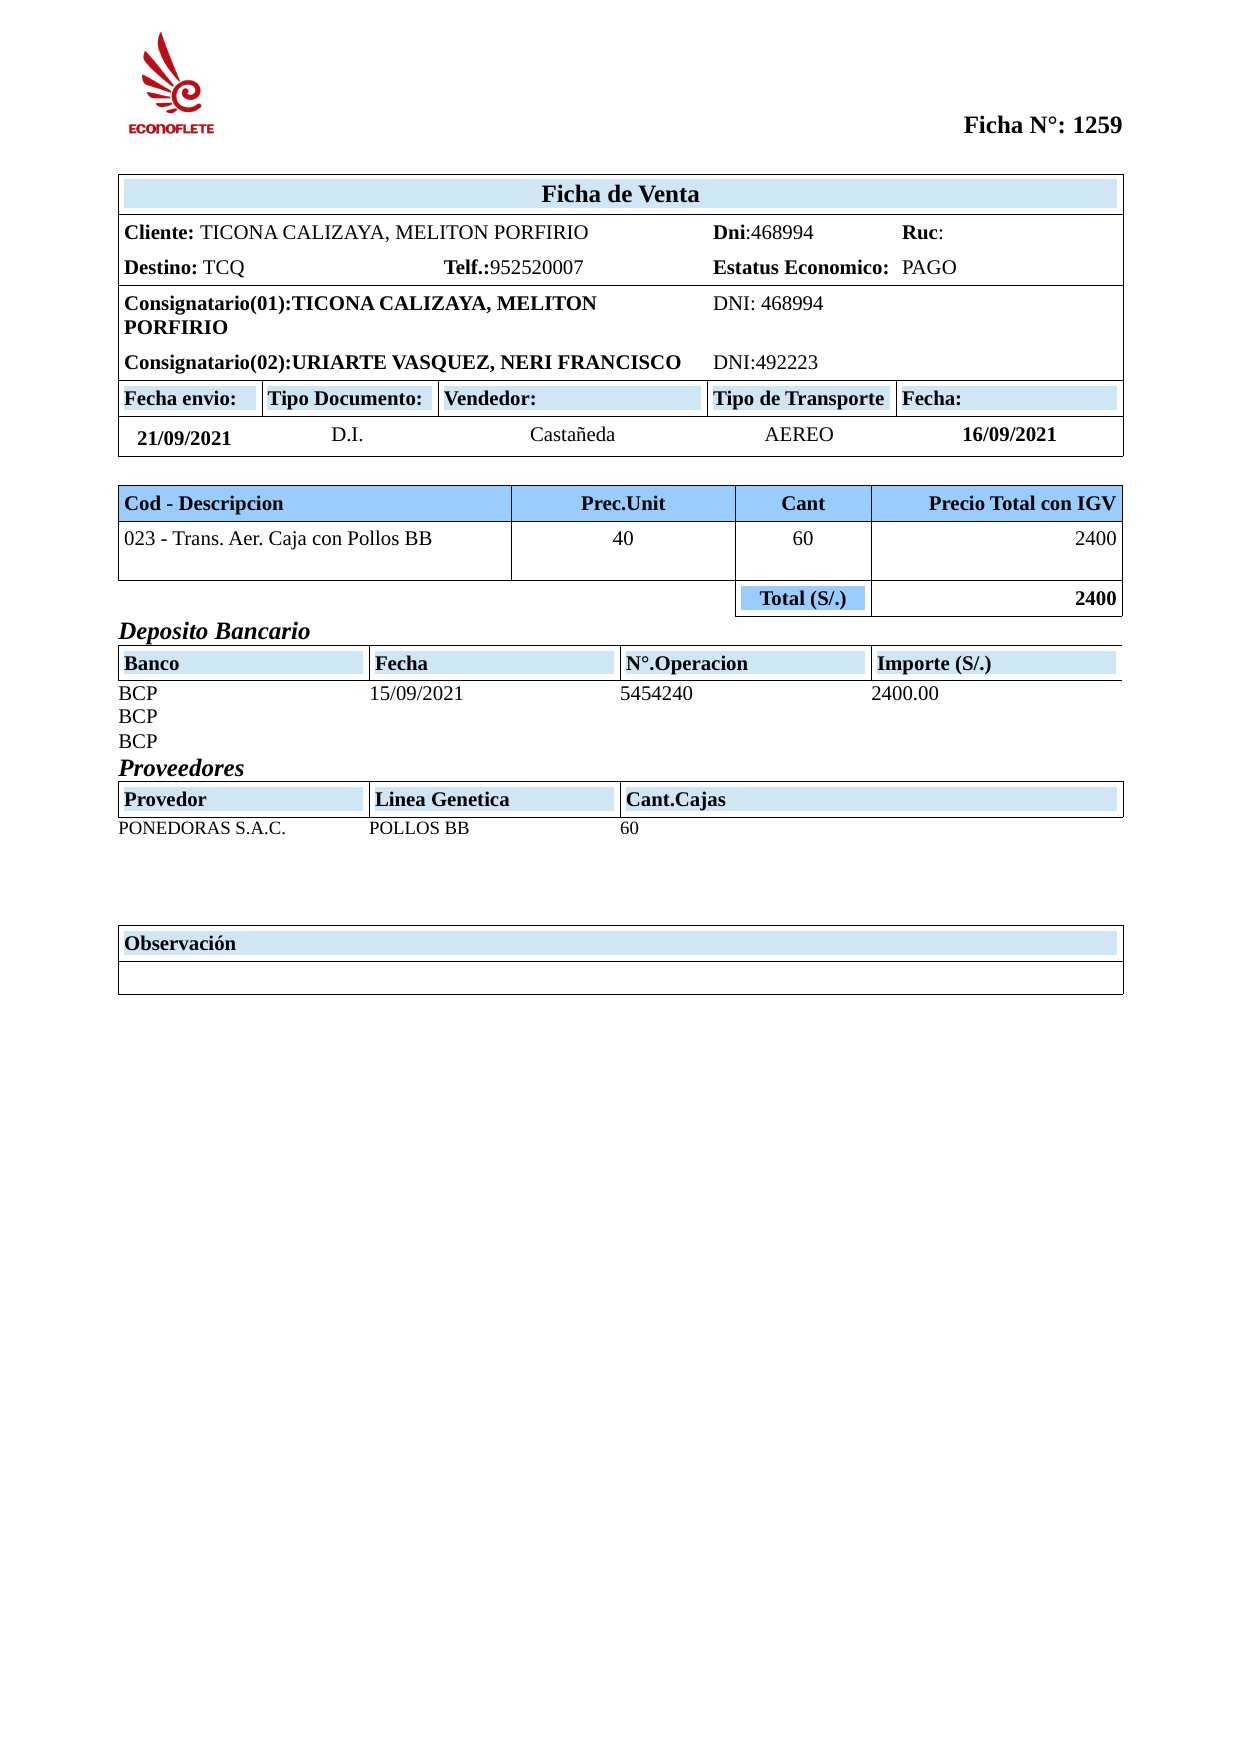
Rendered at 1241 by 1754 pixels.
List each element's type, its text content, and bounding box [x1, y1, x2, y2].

table_header Cant [736, 486, 871, 521]
table_cell Castañeda [438, 417, 707, 456]
table_header Cant.Cajas [621, 782, 1123, 817]
table_cell [119, 962, 1123, 994]
table_cell [620, 882, 1123, 903]
table_cell BCP [118, 681, 369, 704]
table_cell [620, 729, 871, 753]
table_cell 5454240 [620, 681, 871, 704]
table_cell D.I. [262, 417, 438, 456]
table_cell PONEDORAS S.A.C. [118, 818, 369, 839]
table_header Provedor [119, 782, 369, 817]
table_cell 15/09/2021 [369, 681, 620, 704]
table_cell PAGO [896, 249, 1123, 285]
table_header Importe (S/.) [872, 646, 1122, 680]
table_cell DNI:492223 [707, 345, 1123, 380]
table_cell [118, 882, 369, 903]
table_cell [620, 839, 1123, 860]
table_cell Vendedor: [439, 381, 707, 416]
table_cell Tipo de Transporte [708, 381, 896, 416]
table_cell Telf.:952520007 [438, 249, 707, 285]
table_cell 60 [620, 818, 1123, 839]
table_cell AEREO [707, 417, 896, 456]
table_cell [369, 705, 620, 728]
table_header N°.Operacion [621, 646, 871, 680]
table_cell [369, 903, 620, 925]
table_cell [369, 839, 620, 860]
table_cell [369, 882, 620, 903]
table_cell [620, 903, 1123, 925]
table_cell BCP [118, 729, 369, 753]
table_cell Total (S/.) [736, 581, 871, 616]
table_cell [871, 705, 1122, 728]
table_cell 023 - Trans. Aer. Caja con Pollos BB [119, 522, 511, 580]
table_cell [871, 729, 1122, 753]
table_cell [118, 903, 369, 925]
table_cell [369, 860, 620, 882]
table_header Cod - Descripcion [119, 486, 511, 521]
table_header Banco [119, 646, 369, 680]
table_cell POLLOS BB [369, 818, 620, 839]
table_cell [118, 581, 511, 616]
table_cell [511, 581, 735, 616]
table_cell [118, 839, 369, 860]
table_cell Consignatario(02):URIARTE VASQUEZ, NERI FRANCISCO [119, 345, 707, 380]
table_cell 60 [736, 522, 871, 580]
table_cell [118, 860, 369, 882]
table_header Precio Total con IGV [872, 486, 1122, 521]
table_cell Tipo Documento: [263, 381, 438, 416]
table_cell BCP [118, 705, 369, 728]
picture [118, 31, 225, 134]
table_cell Cliente: TICONA CALIZAYA, MELITON PORFIRIO [119, 215, 707, 249]
table_header Ficha de Venta [119, 175, 1123, 214]
table_cell Ruc: [896, 215, 1123, 249]
table_cell [620, 860, 1123, 882]
table_cell Consignatario(01):TICONA CALIZAYA, MELITON PORFIRIO [119, 286, 707, 344]
table_cell 16/09/2021 [896, 417, 1123, 456]
table_cell [369, 729, 620, 753]
table_cell 40 [512, 522, 735, 580]
table_cell Dni:468994 [707, 215, 896, 249]
table_cell Fecha: [897, 381, 1123, 416]
table_cell Fecha envio: [119, 381, 262, 416]
table_header Fecha [370, 646, 620, 680]
table_cell 2400 [872, 581, 1122, 616]
table_header Linea Genetica [370, 782, 620, 817]
table_cell Destino: TCQ [119, 249, 438, 285]
table_cell 21/09/2021 [119, 417, 262, 456]
table_cell Estatus Economico: [707, 249, 896, 285]
table_cell 2400.00 [871, 681, 1122, 704]
table_cell DNI: 468994 [707, 286, 1123, 344]
table_cell 2400 [872, 522, 1122, 580]
table_header Prec.Unit [512, 486, 735, 521]
text Deposito Bancario [118, 616, 1122, 645]
table_cell [620, 705, 871, 728]
text Proveedores [118, 753, 1122, 781]
table_header Observación [119, 926, 1123, 961]
